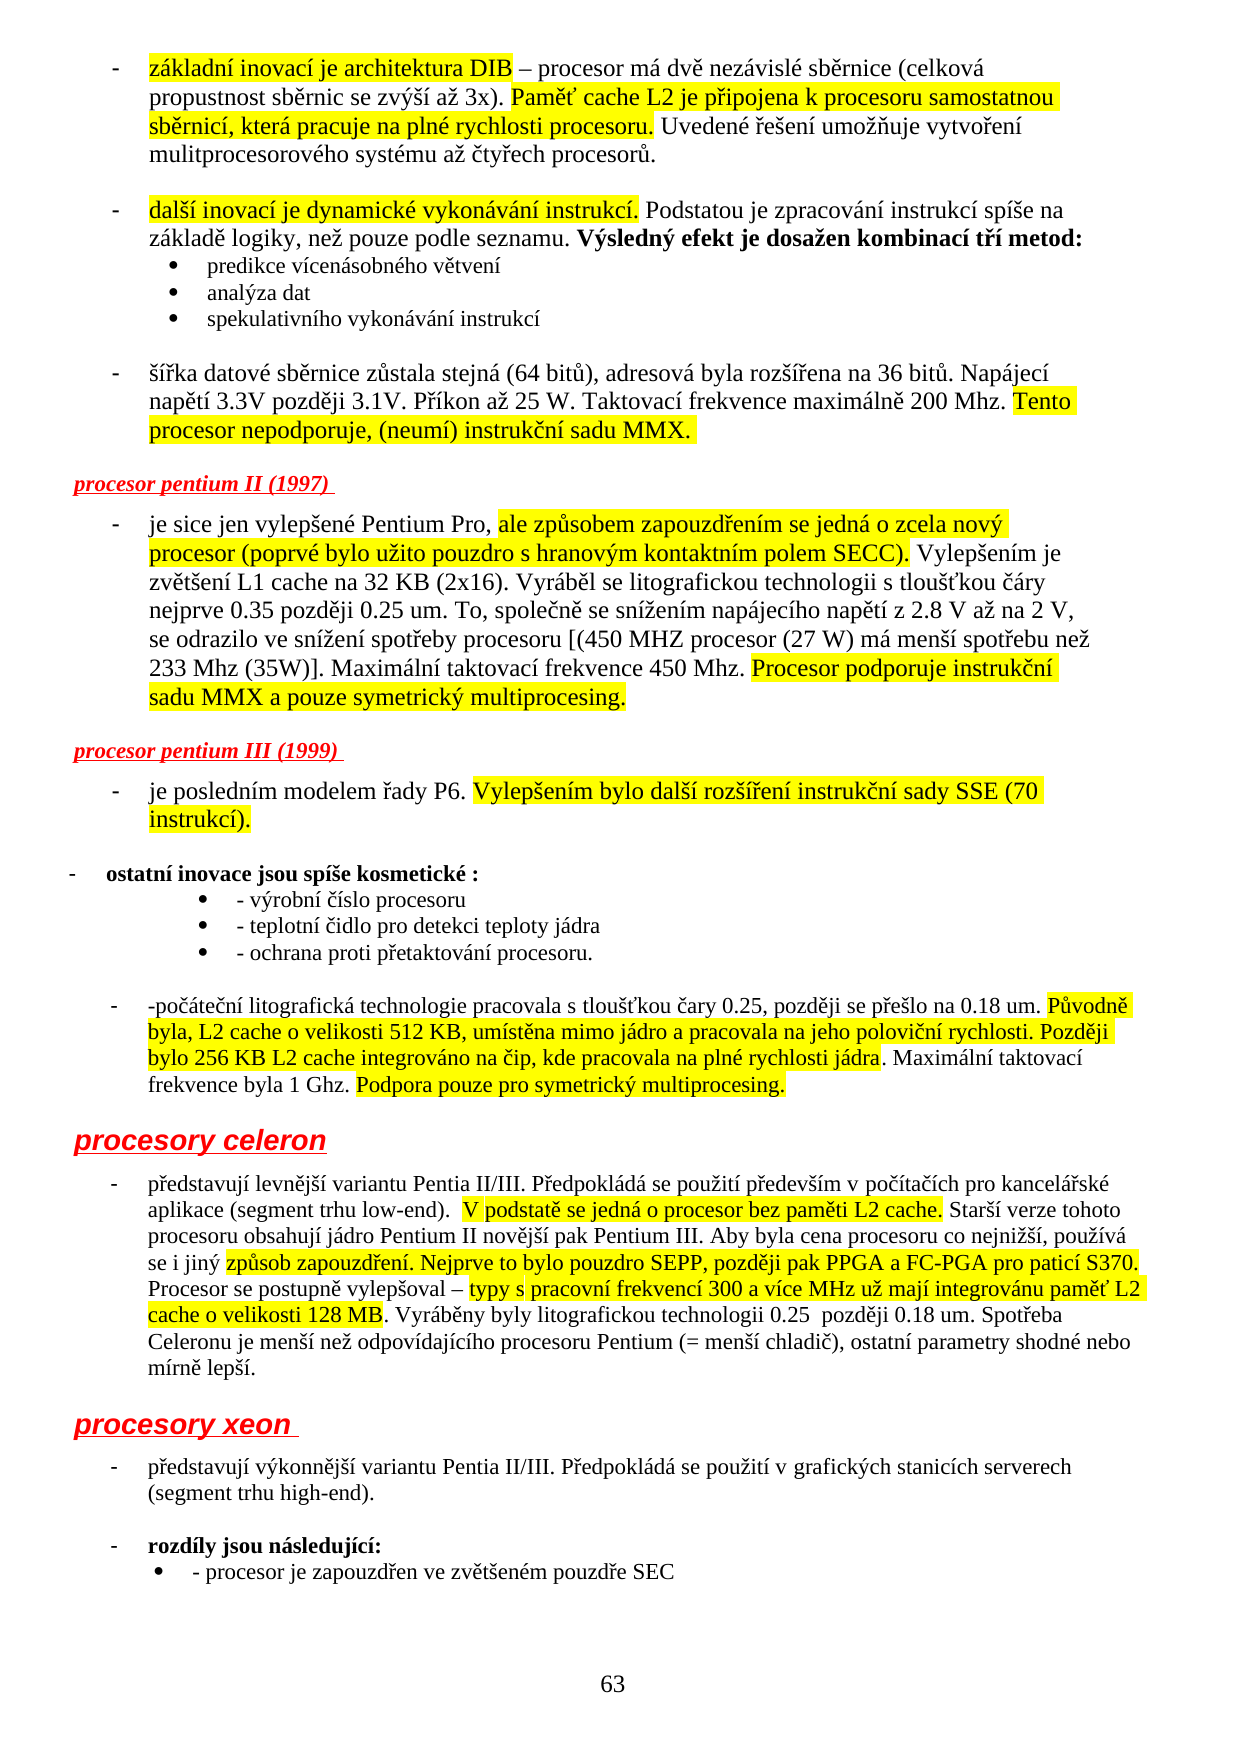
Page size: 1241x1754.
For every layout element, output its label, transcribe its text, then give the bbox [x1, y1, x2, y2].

list ostatní inovace jsou spíše kosmetické : [90, 860, 1151, 886]
list -počáteční litografická technologie pracovala s tloušťkou čary 0.25, později se přešlo na 0.18 um. Původně byla, L2 cache o velikosti 512 KB, umístěna mimo jádro a pracovala na jeho poloviční rychlosti. Později bylo 256 KB L2 cache integrováno na čip, kde pracovala na plné rychlosti jádra. Maximální taktovací frekvence byla 1 Ghz. Podpora pouze pro symetrický multiprocesing. [110, 992, 1151, 1097]
list je sice jen vylepšené Pentium Pro, ale způsobem zapouzdřením se jedná o zcela nový procesor (poprvé bylo užito pouzdro s hranovým kontaktním polem SECC). Vylepšením je zvětšení L1 cache na 32 KB (2x16). Vyráběl se litografickou technologii s tloušťkou čáry nejprve 0.35 později 0.25 um. To, společně se snížením napájecího napětí z 2.8 V až na 2 V, se odrazilo ve snížení spotřeby procesoru [(450 MHZ procesor (27 W) má menší spotřebu než 233 Mhz (35W)]. Maximální taktovací frekvence 450 Mhz. Procesor podporuje instrukční sadu MMX a pouze symetrický multiprocesing. [133, 509, 1092, 711]
list je posledním modelem řady P6. Vylepšením bylo další rozšíření instrukční sady SSE (70 instrukcí). [133, 776, 1092, 833]
list rozdíly jsou následující: [110, 1532, 1151, 1558]
list základní inovací je architektura DIB – procesor má dvě nezávislé sběrnice (celková propustnost sběrnic se zvýší až 3x). Paměť cache L2 je připojena k procesoru samostatnou sběrnicí, která pracuje na plné rychlosti procesoru. Uvedené řešení umožňuje vytvoření mulitprocesorového systému až čtyřech procesorů. [133, 53, 1092, 168]
list - procesor je zapouzdřen ve zvětšeném pouzdře SEC [154, 1558, 1093, 1585]
text procesory xeon [74, 1407, 1151, 1440]
list další inovací je dynamické vykonávání instrukcí. Podstatou je zpracování instrukcí spíše na základě logiky, než pouze podle seznamu. Výsledný efekt je dosažen kombinací tří metod: [133, 194, 1092, 252]
list představují výkonnější variantu Pentia II/III. Předpokládá se použití v grafických stanicích serverech (segment trhu high-end). [110, 1453, 1151, 1506]
text procesor pentium II (1997) [74, 470, 1151, 497]
list analýza dat [169, 278, 1093, 305]
list představují levnější variantu Pentia II/III. Předpokládá se použití především v počítačích pro kancelářské aplikace (segment trhu low-end). V podstatě se jedná o procesor bez paměti L2 cache. Starší verze tohoto procesoru obsahují jádro Pentium II novější pak Pentium III. Aby byla cena procesoru co nejnižší, používá se i jiný způsob zapouzdření. Nejprve to bylo pouzdro SEPP, později pak PPGA a FC-PGA pro paticí S370. Procesor se postupně vylepšoval – typy s pracovní frekvencí 300 a více MHz už mají integrovánu paměť L2 cache o velikosti 128 MB. Vyráběny byly litografickou technologii 0.25 později 0.18 um. Spotřeba Celeronu je menší než odpovídajícího procesoru Pentium (= menší chladič), ostatní parametry shodné nebo mírně lepší. [110, 1169, 1151, 1380]
list spekulativního vykonávání instrukcí [169, 305, 1093, 331]
list predikce vícenásobného větvení [169, 252, 1093, 278]
text procesory celeron [74, 1123, 1151, 1157]
list - výrobní číslo procesoru [199, 886, 1093, 912]
list šířka datové sběrnice zůstala stejná (64 bitů), adresová byla rozšířena na 36 bitů. Napájecí napětí 3.3V později 3.1V. Příkon až 25 W. Taktovací frekvence maximálně 200 Mhz. Tento procesor nepodporuje, (neumí) instrukční sadu MMX. [133, 358, 1092, 444]
list - teplotní čidlo pro detekci teploty jádra [199, 912, 1093, 939]
text procesor pentium III (1999) [74, 737, 1151, 763]
list - ochrana proti přetaktování procesoru. [199, 939, 1093, 965]
